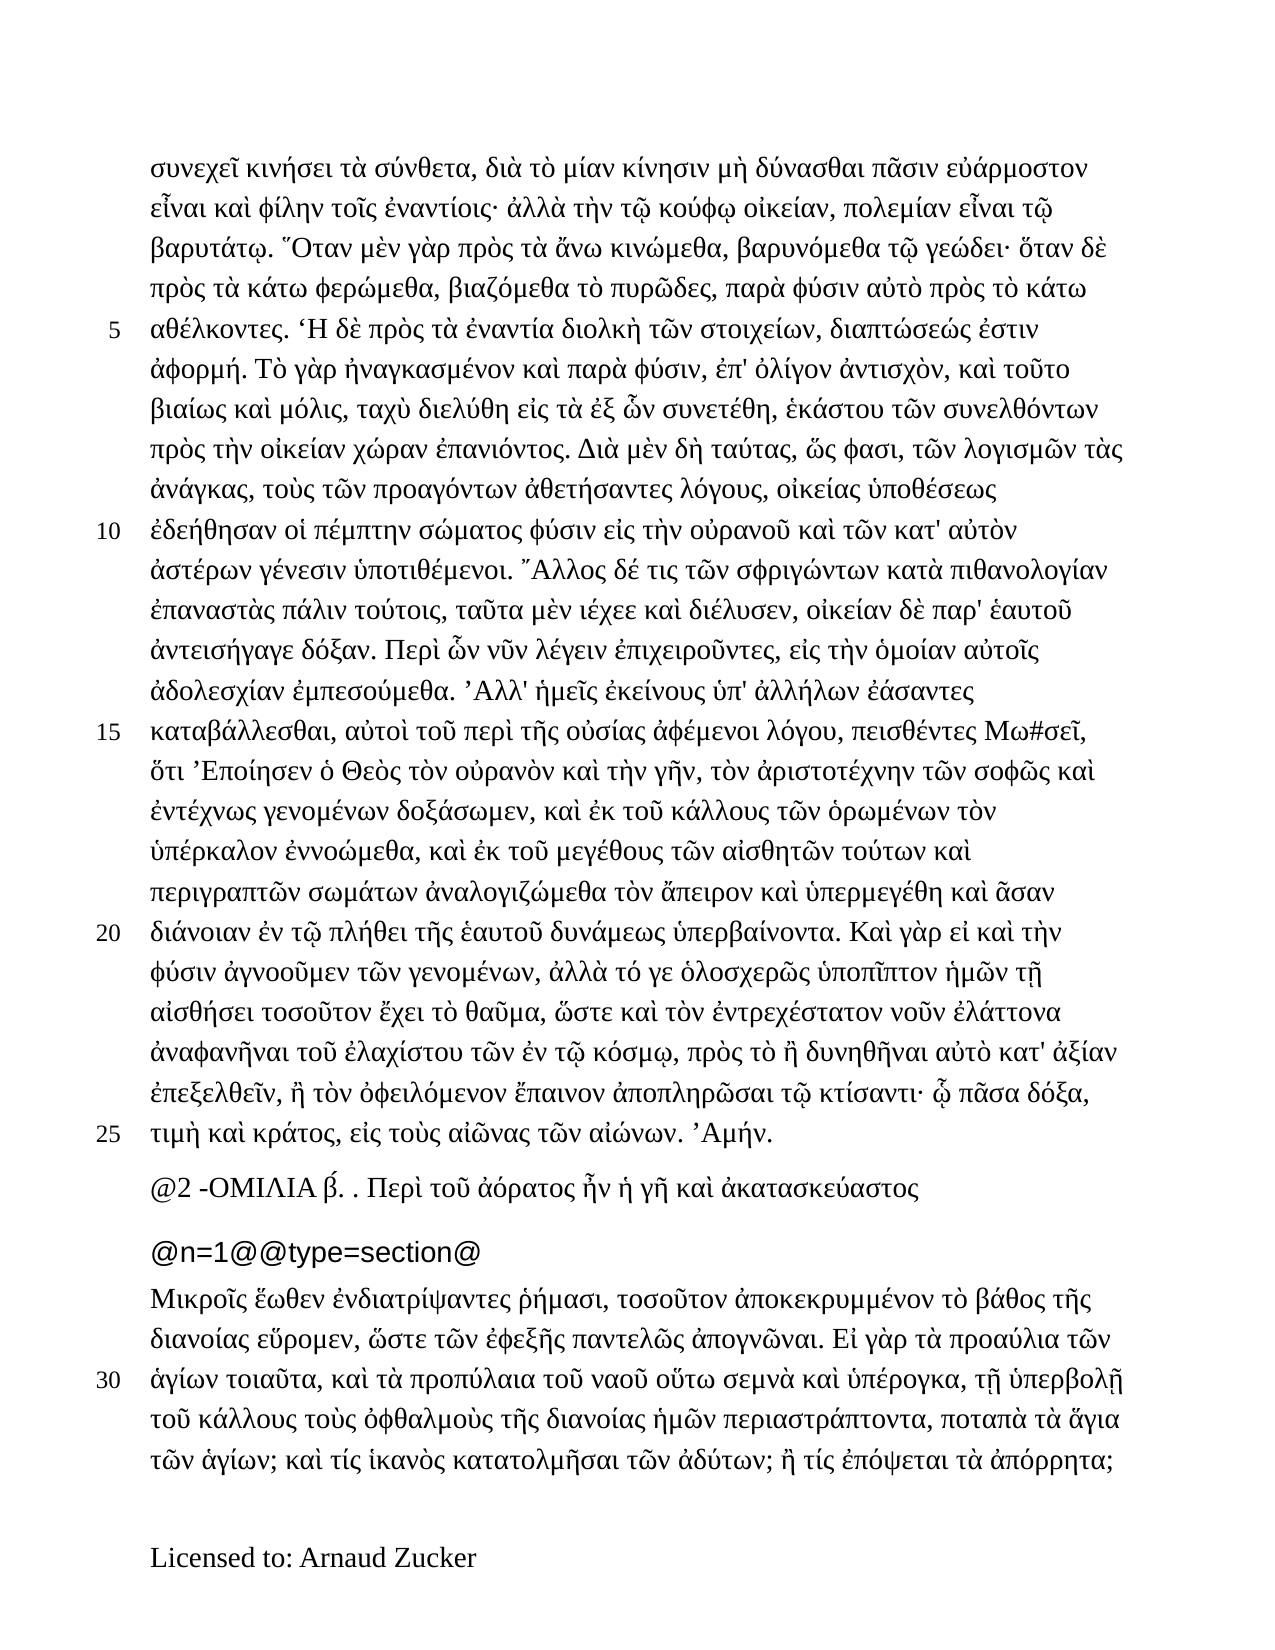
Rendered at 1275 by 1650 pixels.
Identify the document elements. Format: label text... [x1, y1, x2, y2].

subtitle @n=1@@type=section@ [150, 1235, 1125, 1268]
text συνεχεῖ κινήσει τὰ σύνθετα, διὰ τὸ μίαν κίνησιν μὴ δύνασθαι πᾶσιν εὐάρμοστον εἶναι καὶ ϕίλην τοῖς ἐναντίοις· ἀλλὰ τὴν τῷ κούϕῳ οἰκείαν, πολεμίαν εἶναι τῷ βαρυτάτῳ. ῞Οταν μὲν γὰρ πρὸς τὰ ἄνω κινώμεθα, βαρυνόμεθα τῷ γεώδει· ὅταν δὲ πρὸς τὰ κάτω ϕερώμεθα, βιαζόμεθα τὸ πυρῶδες, παρὰ ϕύσιν αὐτὸ πρὸς τὸ κάτω αθέλκοντες. ‘Η δὲ πρὸς τὰ ἐναντία διολκὴ τῶν στοιχείων, διαπτώσεώς ἐστιν ἀϕορμή. Τὸ γὰρ ἠναγκασμένον καὶ παρὰ ϕύσιν, ἐπ' ὀλίγον ἀντισχὸν, καὶ τοῦτο βιαίως καὶ μόλις, ταχὺ διελύθη εἰς τὰ ἐξ ὧν συνετέθη, ἑκάστου τῶν συνελθόντων πρὸς τὴν οἰκείαν χώραν ἐπανιόντος. Διὰ μὲν δὴ ταύτας, ὥς ϕασι, τῶν λογισμῶν τὰς ἀνάγκας, τοὺς τῶν προαγόντων ἀθετήσαντες λόγους, οἰκείας ὑποθέσεως ἐδεήθησαν οἱ πέμπτην σώματος ϕύσιν εἰς τὴν οὐρανοῦ καὶ τῶν κατ' αὐτὸν ἀστέρων γένεσιν ὑποτιθέμενοι. ῎Αλλος δέ τις τῶν σϕριγώντων κατὰ πιθανολογίαν ἐπαναστὰς πάλιν τούτοις, ταῦτα μὲν ιέχεε καὶ διέλυσεν, οἰκείαν δὲ παρ' ἑαυτοῦ ἀντεισήγαγε δόξαν. Περὶ ὧν νῦν λέγειν ἐπιχειροῦντες, εἰς τὴν ὁμοίαν αὐτοῖς ἀδολεσχίαν ἐμπεσούμεθα. ’Αλλ' ἡμεῖς ἐκείνους ὑπ' ἀλλήλων ἐάσαντες καταβάλλεσθαι, αὐτοὶ τοῦ περὶ τῆς οὐσίας ἀϕέμενοι λόγου, πεισθέντες Μω#σεῖ, ὅτι ’Εποίησεν ὁ Θεὸς τὸν οὐρανὸν καὶ τὴν γῆν, τὸν ἀριστοτέχνην τῶν σοϕῶς καὶ ἐντέχνως γενομένων δοξάσωμεν, καὶ ἐκ τοῦ κάλλους τῶν ὁρωμένων τὸν ὑπέρκαλον ἐννοώμεθα, καὶ ἐκ τοῦ μεγέθους τῶν αἰσθητῶν τούτων καὶ περιγραπτῶν σωμάτων ἀναλογιζώμεθα τὸν ἄπειρον καὶ ὑπερμεγέθη καὶ ᾶσαν διάνοιαν ἐν τῷ πλήθει τῆς ἑαυτοῦ δυνάμεως ὑπερβαίνοντα. Καὶ γὰρ εἰ καὶ τὴν ϕύσιν ἀγνοοῦμεν τῶν γενομένων, ἀλλὰ τό γε ὁλοσχερῶς ὑποπῖπτον ἡμῶν τῇ αἰσθήσει τοσοῦτον ἔχει τὸ θαῦμα, ὥστε καὶ τὸν ἐντρεχέστατον νοῦν ἐλάττονα ἀναϕανῆναι τοῦ ἐλαχίστου τῶν ἐν τῷ κόσμῳ, πρὸς τὸ ἢ δυνηθῆναι αὐτὸ κατ' ἀξίαν ἐπεξελθεῖν, ἢ τὸν ὀϕειλόμενον ἔπαινον ἀποπληρῶσαι τῷ κτίσαντι· ᾧ πᾶσα δόξα, τιμὴ καὶ κράτος, εἰς τοὺς αἰῶνας τῶν αἰώνων. ’Αμήν. [150, 150, 1125, 1148]
text @2 -ΟΜΙΛΙΑ β́. . Περὶ τοῦ ἀόρατος ἦν ἡ γῆ καὶ ἀκατασκεύαστος [150, 1170, 1125, 1203]
text Μικροῖς ἕωθεν ἐνδιατρίψαντες ῥήμασι, τοσοῦτον ἀποκεκρυμμένον τὸ βάθος τῆς διανοίας εὕρομεν, ὥστε τῶν ἐϕεξῆς παντελῶς ἀπογνῶναι. Εἰ γὰρ τὰ προαύλια τῶν ἁγίων τοιαῦτα, καὶ τὰ προπύλαια τοῦ ναοῦ οὕτω σεμνὰ καὶ ὑπέρογκα, τῇ ὑπερβολῇ τοῦ κάλλους τοὺς ὀϕθαλμοὺς τῆς διανοίας ἡμῶν περιαστράπτοντα, ποταπὰ τὰ ἅγια τῶν ἁγίων; καὶ τίς ἱκανὸς κατατολμῆσαι τῶν ἀδύτων; ἢ τίς ἐπόψεται τὰ ἀπόρρητα; [150, 1281, 1125, 1475]
